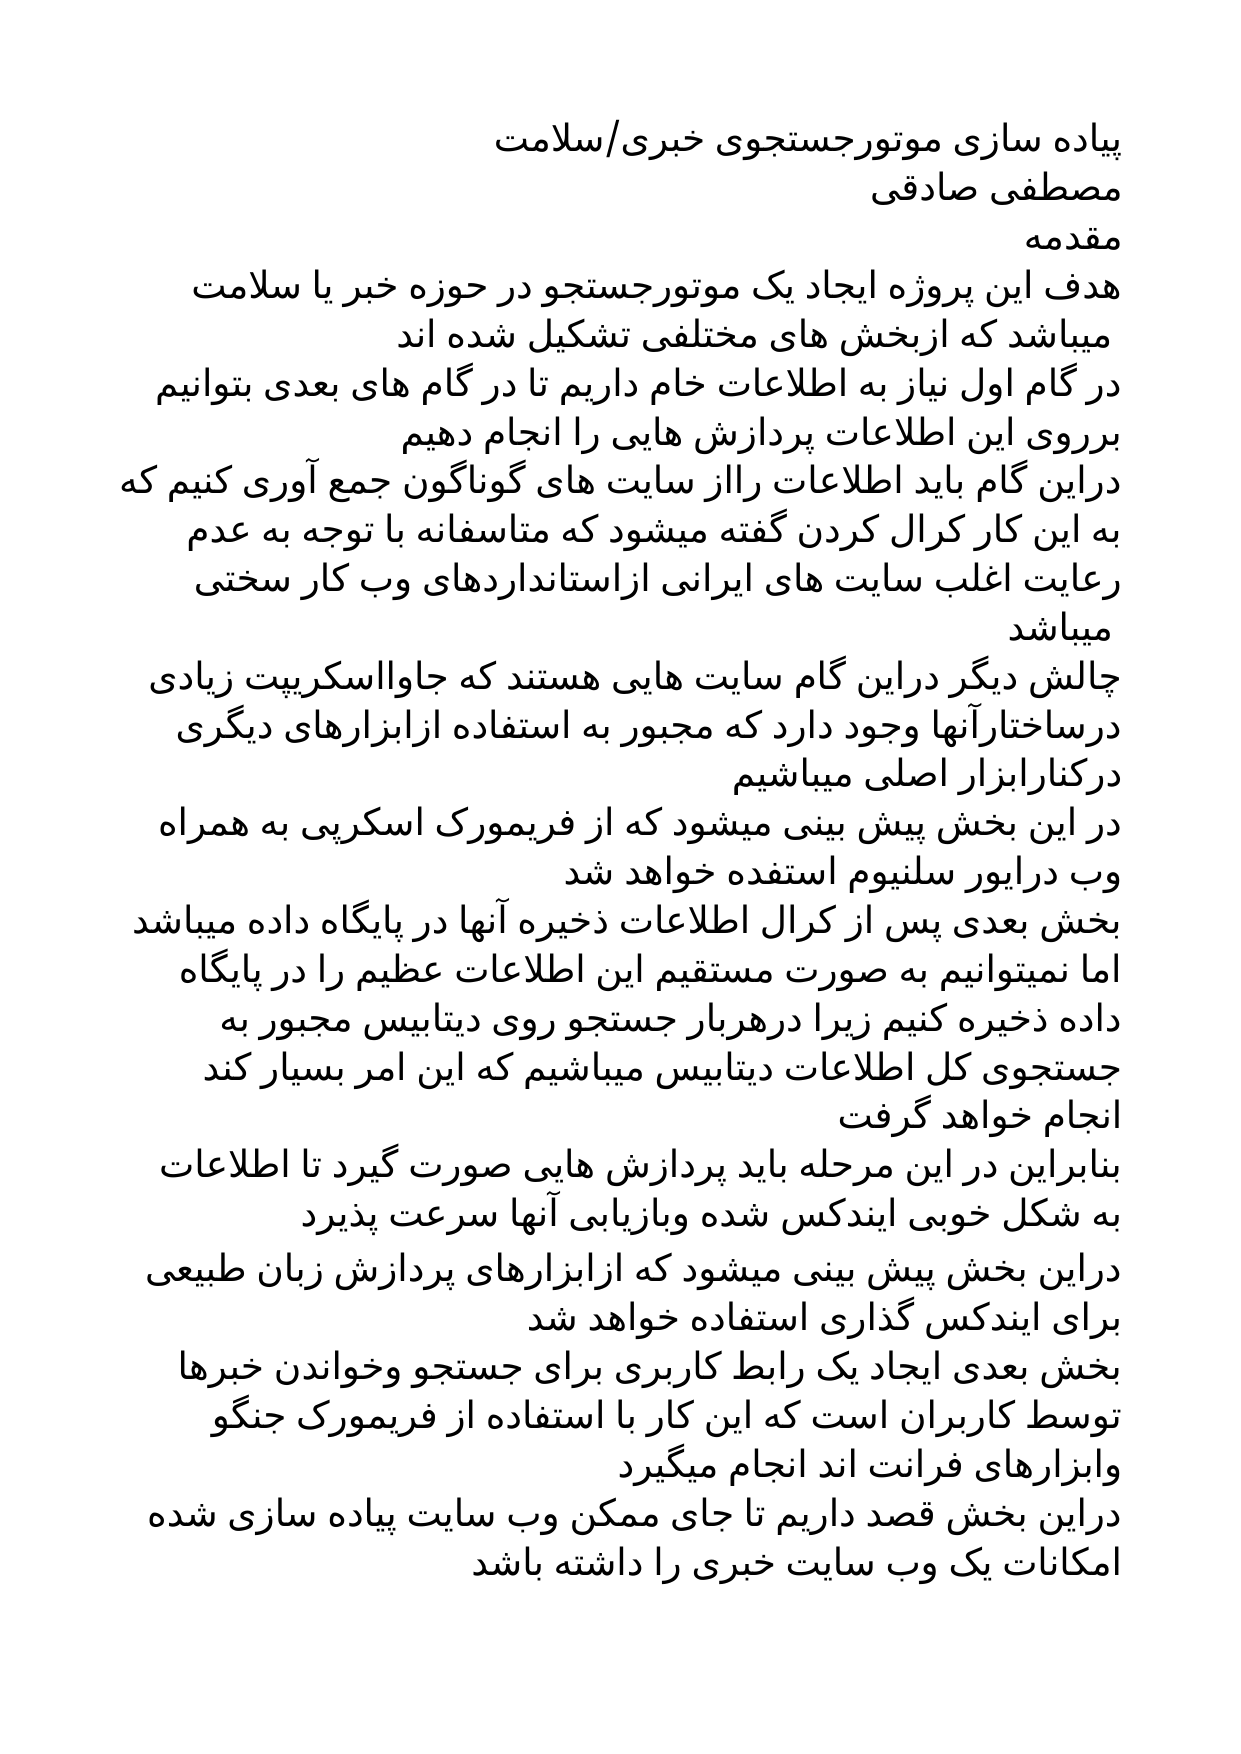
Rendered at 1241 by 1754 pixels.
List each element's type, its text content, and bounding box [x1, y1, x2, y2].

text هدف این پروژه ایجاد یک موتورجستجو در حوزه خبر یا سلامت میباشد که ازبخش های مختلفی تشکیل شده اند [118, 265, 1122, 362]
text چالش دیگر دراین گام سایت هایی هستند که جاوااسکریپت زیادی درساختارآنها وجود دارد که مجبور به استفاده ازابزارهای دیگری درکنارابزار اصلی میباشیم [118, 656, 1122, 802]
text بنابراین در این مرحله باید پردازش هایی صورت گیرد تا اطلاعات به شکل خوبی ایندکس شده وبازیابی آنها سرعت پذیرد [118, 1144, 1122, 1242]
text دراین گام باید اطلاعات رااز سایت های گوناگون جمع آوری کنیم که به این کار کرال کردن گفته میشود که متاسفانه با توجه به عدم رعایت اغلب سایت های ایرانی ازاستانداردهای وب کار سختی میباشد [118, 460, 1122, 656]
text بخش بعدی ایجاد یک رابط کاربری برای جستجو وخواندن خبرها توسط کاربران است که این کار با استفاده از فریمورک جنگو وابزارهای فرانت اند انجام میگیرد [118, 1346, 1122, 1492]
text پیاده سازی موتورجستجوی خبری/سلامت [118, 118, 1122, 167]
text در گام اول نیاز به اطلاعات خام داریم تا در گام های بعدی بتوانیم برروی این اطلاعات پردازش هایی را انجام دهیم [118, 362, 1122, 460]
text در این بخش پیش بینی میشود که از فریمورک اسکرپی به همراه وب درایور سلنیوم استفده خواهد شد [118, 802, 1122, 900]
text دراین بخش قصد داریم تا جای ممکن وب سایت پیاده سازی شده امکانات یک وب سایت خبری را داشته باشد [118, 1492, 1122, 1590]
text مقدمه [118, 216, 1122, 265]
text مصطفی صادقی [118, 167, 1122, 216]
text بخش بعدی پس از کرال اطلاعات ذخیره آنها در پایگاه داده میباشد اما نمیتوانیم به صورت مستقیم این اطلاعات عظیم را در پایگاه داده ذخیره کنیم زیرا درهربار جستجو روی دیتابیس مجبور به جستجوی کل اطلاعات دیتابیس میباشیم که این امر بسیار کند انجام خواهد گرفت [118, 900, 1122, 1144]
text دراین بخش پیش بینی میشود که ازابزارهای پردازش زبان طبیعی برای ایندکس گذاری استفاده خواهد شد [118, 1242, 1122, 1346]
